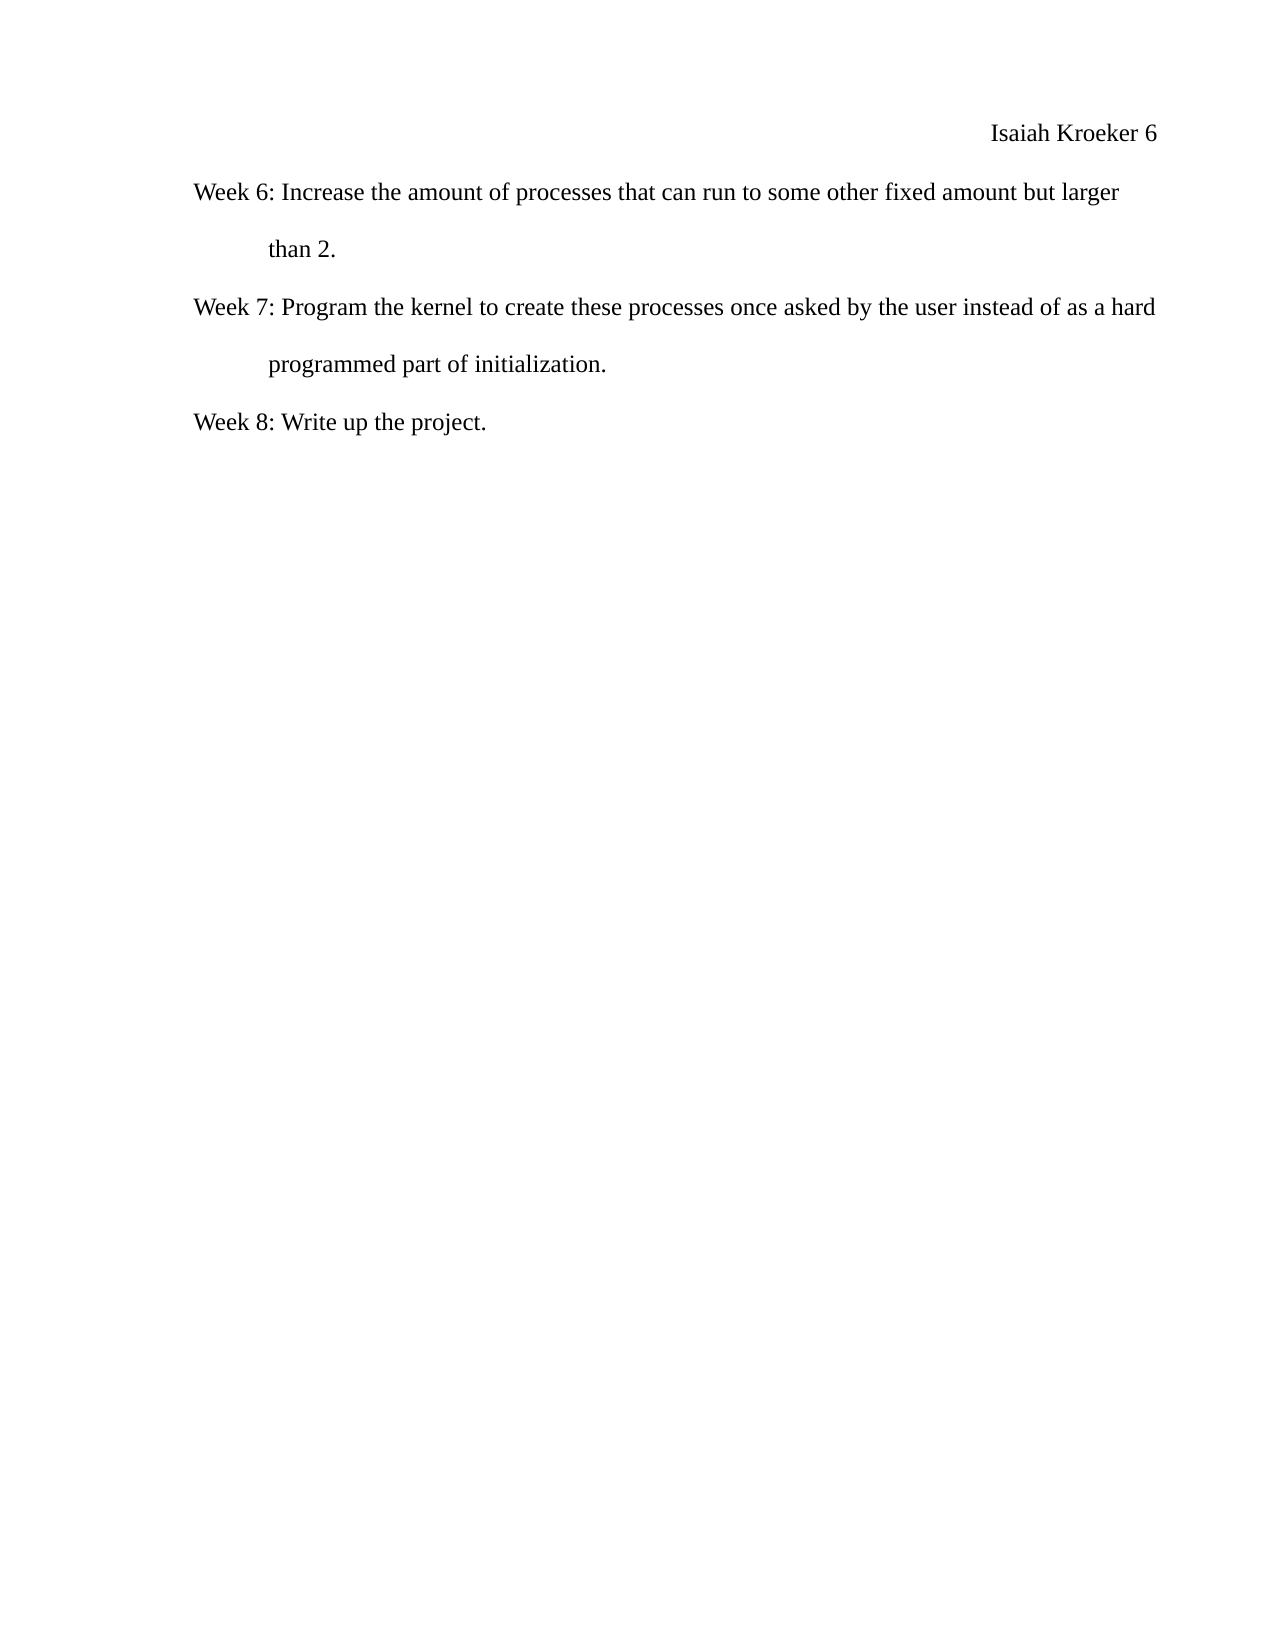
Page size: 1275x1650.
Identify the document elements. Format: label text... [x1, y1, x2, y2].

text Week 8: Write up the project. [193, 407, 1157, 436]
text Week 7: Program the kernel to create these processes once asked by the user instead of as a hard programmed part of initialization. [193, 292, 1157, 378]
text Week 6: Increase the amount of processes that can run to some other fixed amount but larger than 2. [193, 177, 1157, 263]
